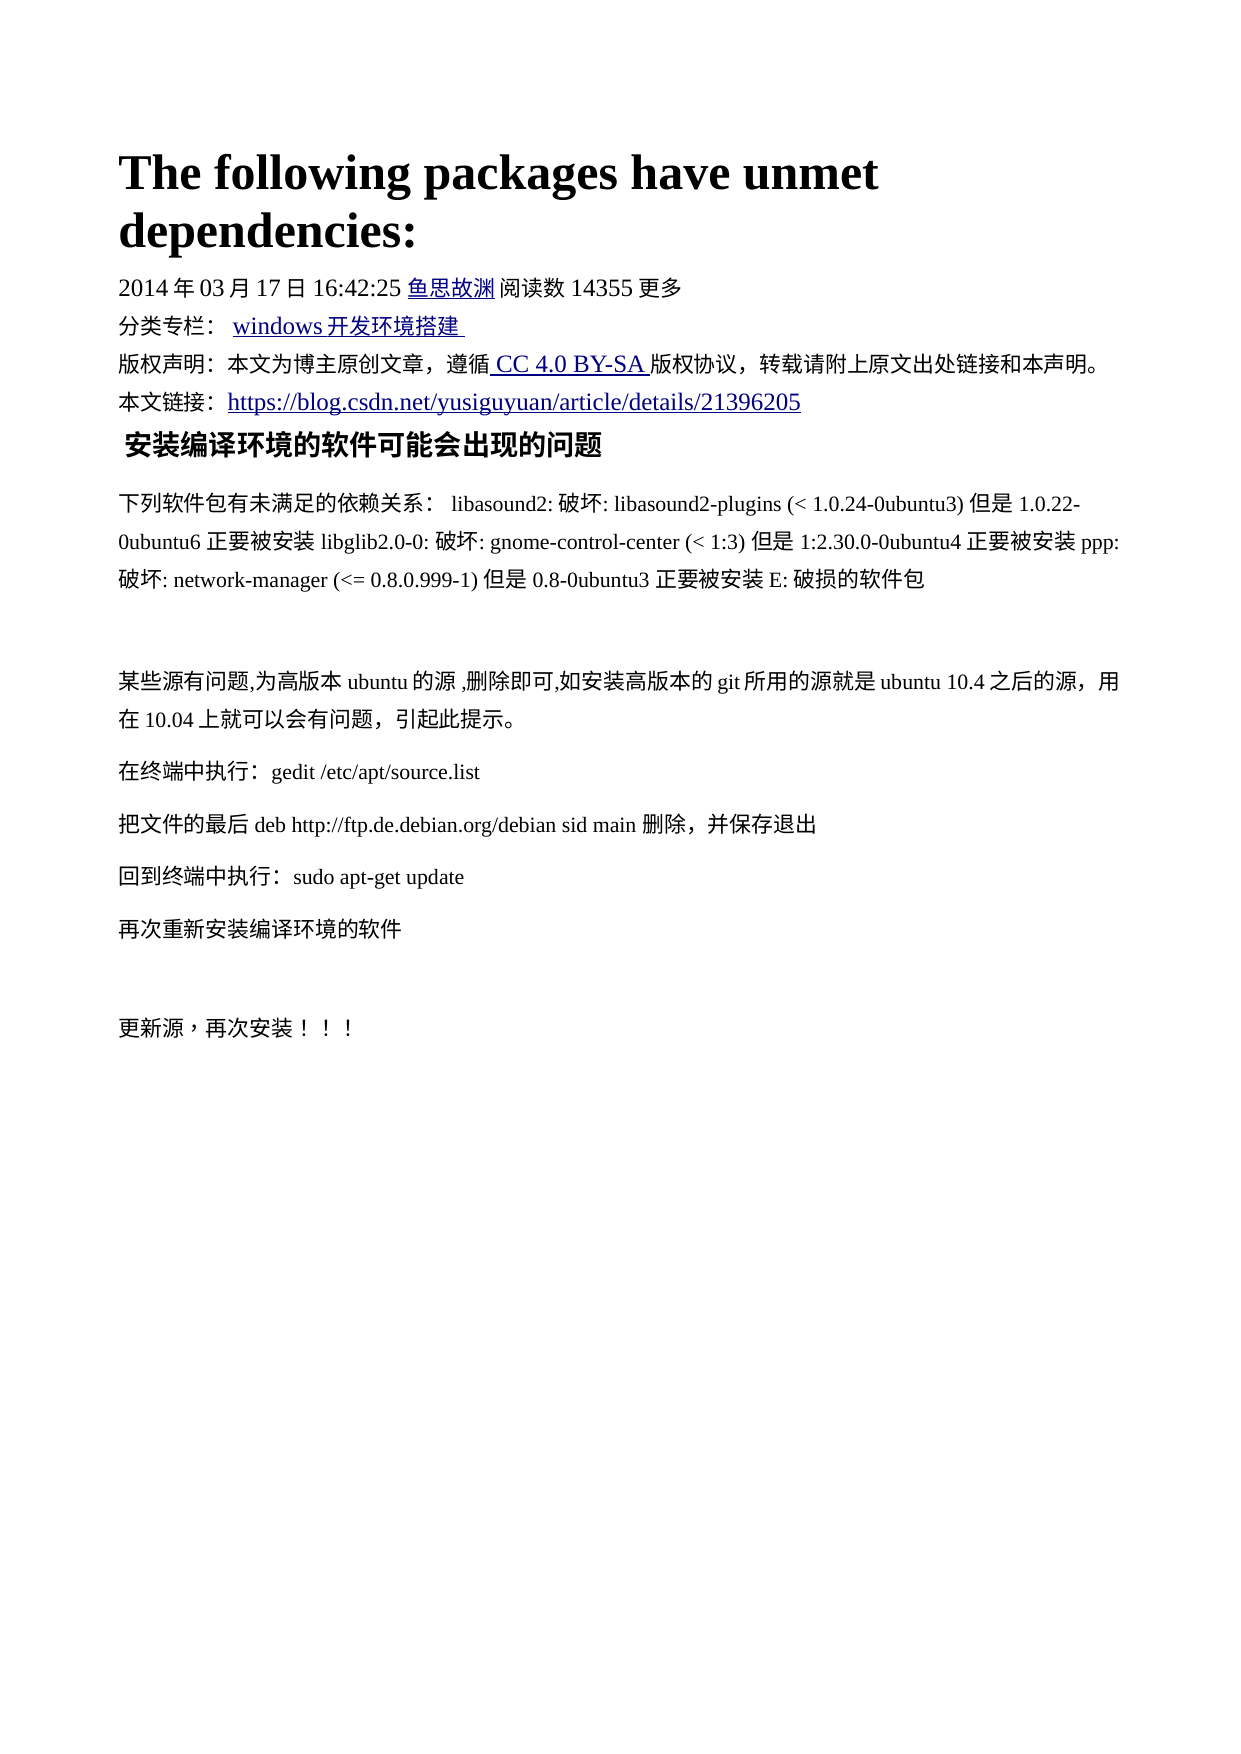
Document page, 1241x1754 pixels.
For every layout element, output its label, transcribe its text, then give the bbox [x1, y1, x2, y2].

text 分类专栏： windows开发环境搭建 [118, 309, 1122, 341]
text 本文链接：https://blog.csdn.net/yusiguyuan/article/details/21396205 [118, 385, 1122, 417]
text 在终端中执行：gedit /etc/apt/source.list [118, 754, 1122, 786]
text 下列软件包有未满足的依赖关系： libasound2: 破坏: libasound2-plugins (< 1.0.24-0ubuntu3) 但是 1.0.22-0ubuntu6 正要被安装 libglib2.0-0: 破坏: gnome-control-center (< 1:3) 但是 1:2.30.0-0ubuntu4 正要被安装 ppp: 破坏: network-manager (<= 0.8.0.999-1) 但是 0.8-0ubuntu3 正要被安装E: 破损的软件包 [118, 486, 1122, 594]
text 2014年03月17日 16:42:25 鱼思故渊 阅读数 14355更多 [118, 271, 1122, 302]
text 更新源，再次安装！！！ [118, 1013, 1122, 1043]
text 回到终端中执行：sudo apt-get update [118, 859, 1122, 891]
text 把文件的最后 deb http://ftp.de.debian.org/debian sid main 删除，并保存退出 [118, 807, 1122, 838]
subtitle The following packages have unmet dependencies: [118, 143, 1122, 258]
text 某些源有问题,为高版本 ubuntu的源 ,删除即可,如安装高版本的git所用的源就是ubuntu 10.4之后的源，用在10.04上就可以会有问题，引起此提示。 [118, 664, 1122, 733]
text 安装编译环境的软件可能会出现的问题 [118, 423, 1122, 464]
text 版权声明：本文为博主原创文章，遵循 CC 4.0 BY-SA 版权协议，转载请附上原文出处链接和本声明。 [118, 347, 1122, 379]
text 再次重新安装编译环境的软件 [118, 912, 1122, 943]
